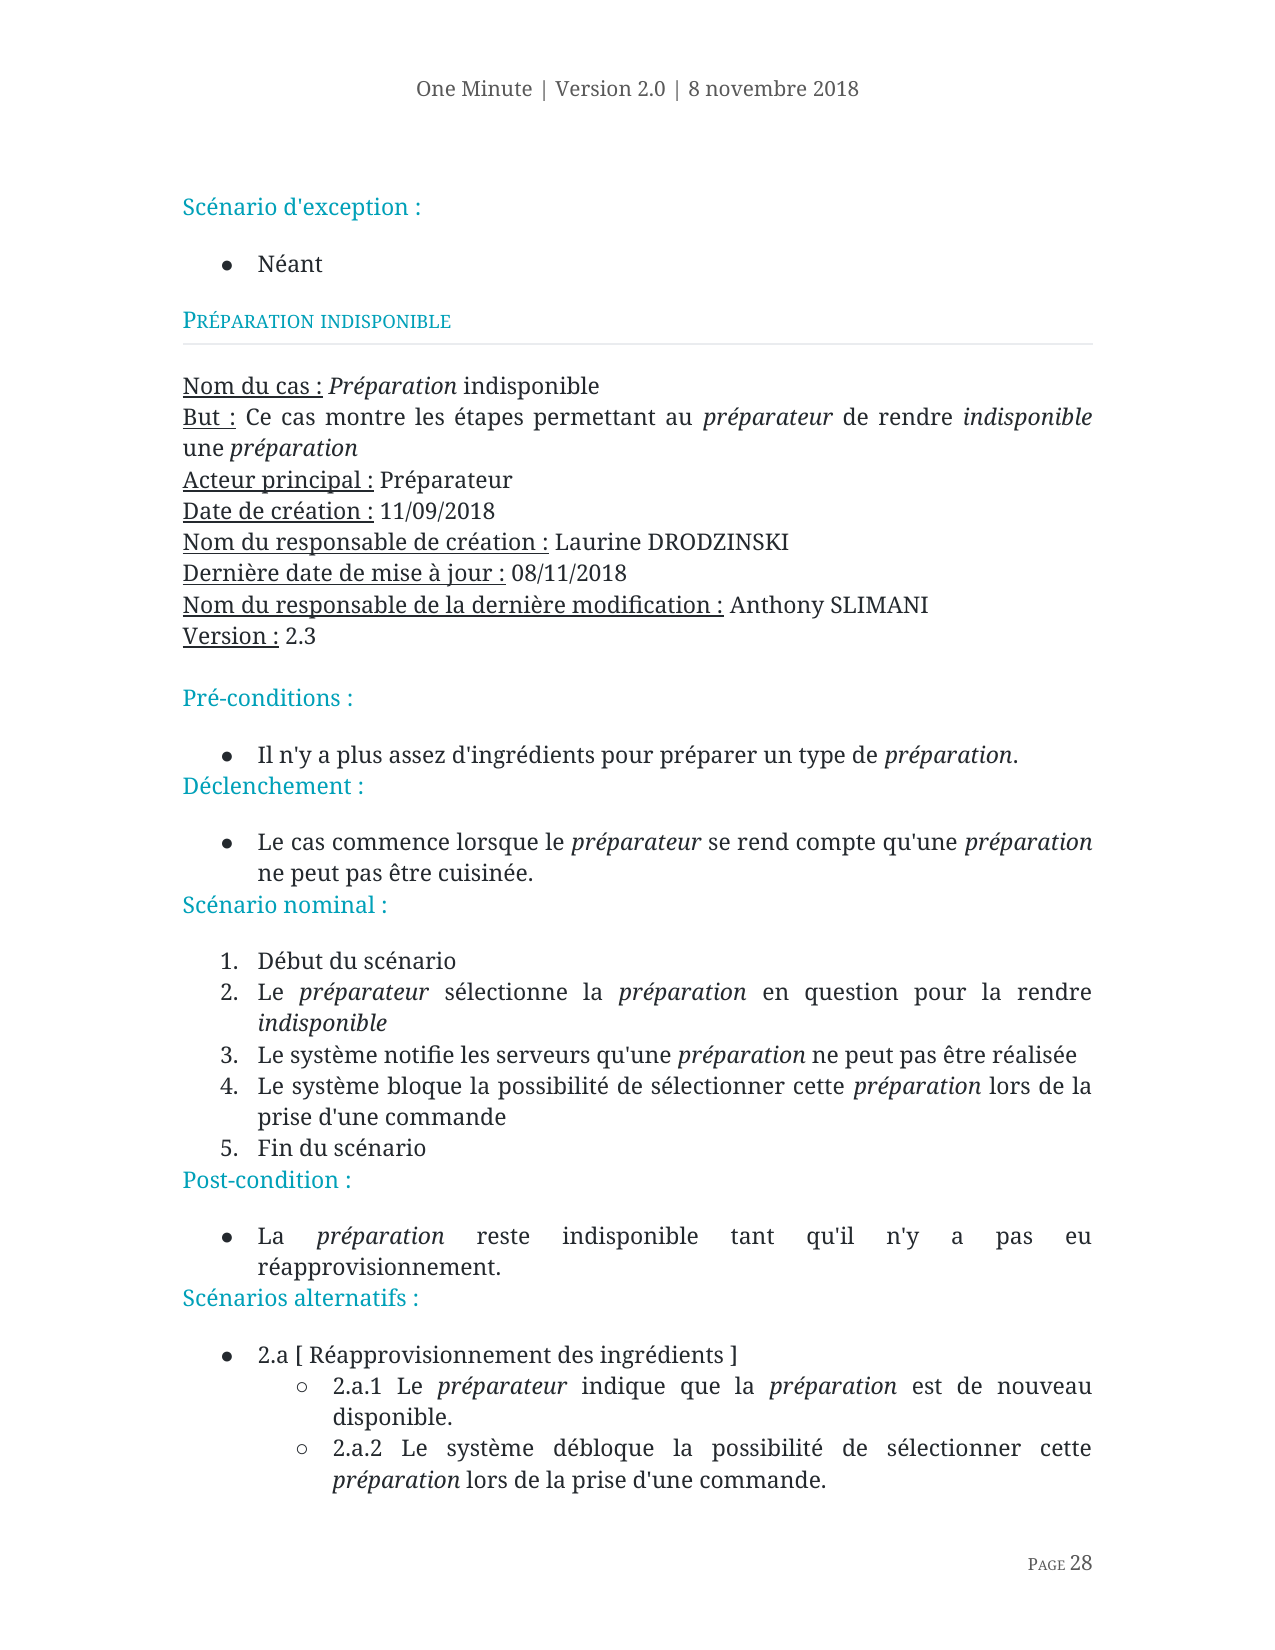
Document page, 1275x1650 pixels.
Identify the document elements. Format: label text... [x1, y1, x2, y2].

list Le système notifie les serveurs qu'une préparation ne peut pas être réalisée [220, 1039, 1093, 1070]
list Le préparateur sélectionne la préparation en question pour la rendre indisponible [220, 976, 1093, 1039]
list 2.a.1 Le préparateur indique que la préparation est de nouveau disponible. [295, 1370, 1093, 1432]
text Post-condition : [182, 1164, 1093, 1195]
text Version : 2.3 [182, 620, 1093, 651]
list Il n'y a plus assez d'ingrédients pour préparer un type de préparation. [220, 739, 1093, 770]
text But : Ce cas montre les étapes permettant au préparateur de rendre indisponible une préparation [182, 401, 1093, 464]
text Nom du cas : Préparation indisponible [182, 370, 1093, 401]
subtitle Préparation indisponible [182, 304, 1093, 345]
text Acteur principal : Préparateur [182, 464, 1093, 495]
list 2.a.2 Le système débloque la possibilité de sélectionner cette préparation lors de la prise d'une commande. [295, 1432, 1093, 1495]
list 2.a [ Réapprovisionnement des ingrédients ] [220, 1339, 1093, 1370]
text Scénarios alternatifs : [182, 1282, 1093, 1314]
list Début du scénario [220, 945, 1093, 976]
text Date de création : 11/09/2018 [182, 495, 1093, 526]
text Scénario nominal : [182, 889, 1093, 920]
text Dernière date de mise à jour : 08/11/2018 [182, 557, 1093, 589]
text Pré-conditions : [182, 682, 1093, 714]
text Nom du responsable de la dernière modification : Anthony SLIMANI [182, 589, 1093, 620]
list Fin du scénario [220, 1132, 1093, 1164]
text Nom du responsable de création : Laurine DRODZINSKI [182, 526, 1093, 557]
list Le cas commence lorsque le préparateur se rend compte qu'une préparation ne peut pas être cuisinée. [220, 826, 1093, 889]
text Déclenchement : [182, 770, 1093, 801]
list La préparation reste indisponible tant qu'il n'y a pas eu réapprovisionnement. [220, 1220, 1093, 1282]
list Le système bloque la possibilité de sélectionner cette préparation lors de la prise d'une commande [220, 1070, 1093, 1132]
list Néant [220, 247, 1093, 279]
text Scénario d'exception : [182, 191, 1093, 222]
